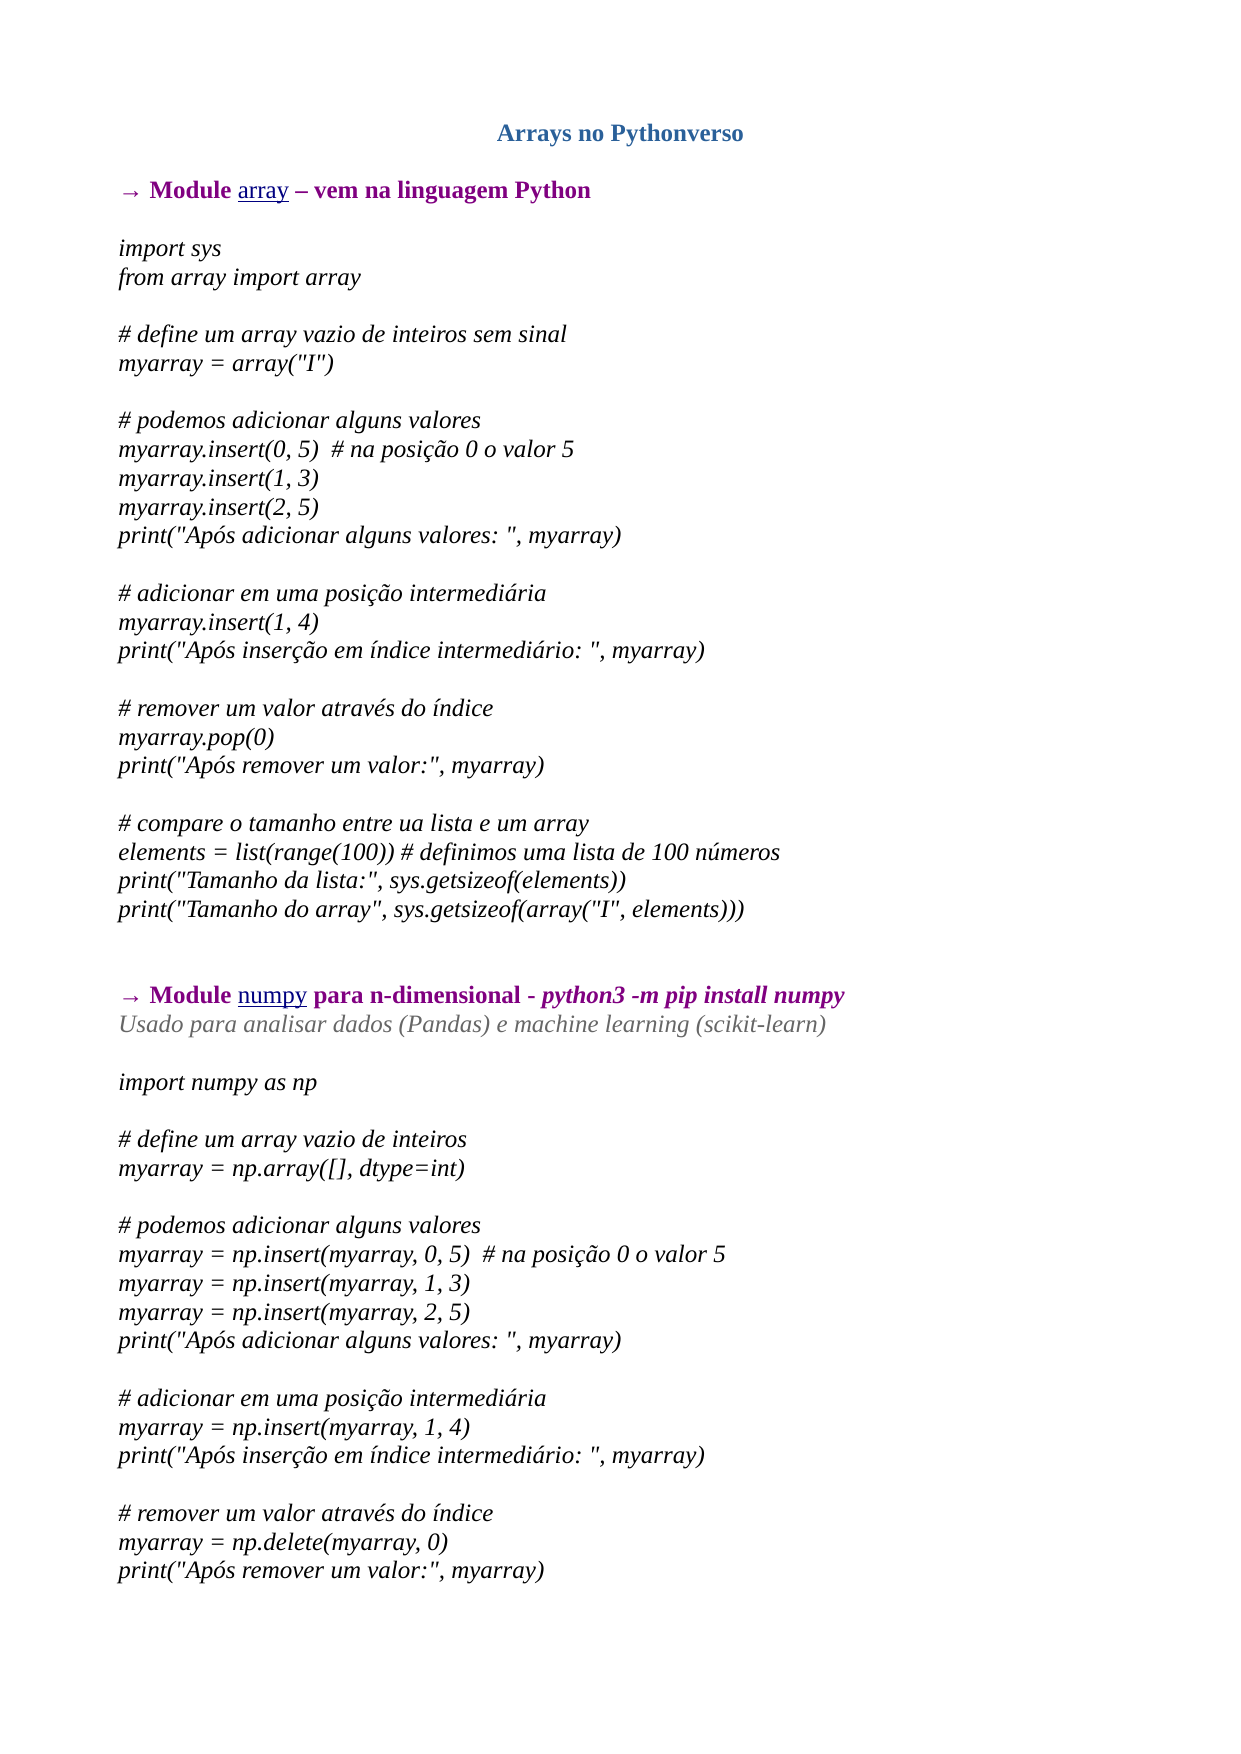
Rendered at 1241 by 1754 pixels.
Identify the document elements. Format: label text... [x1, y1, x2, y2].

text Usado para analisar dados (Pandas) e machine learning (scikit-learn) [118, 1009, 1122, 1038]
text print("Após adicionar alguns valores: ", myarray) [118, 521, 1122, 549]
text print("Após inserção em índice intermediário: ", myarray) [118, 636, 1122, 664]
text # adicionar em uma posição intermediária [118, 1383, 1122, 1412]
text myarray = np.insert(myarray, 1, 3) [118, 1268, 1122, 1297]
text myarray = np.insert(myarray, 0, 5) # na posição 0 o valor 5 [118, 1239, 1122, 1268]
text myarray = np.insert(myarray, 1, 4) [118, 1412, 1122, 1441]
text myarray.pop(0) [118, 722, 1122, 751]
text → Module array – vem na linguagem Python [118, 176, 1122, 204]
text myarray.insert(0, 5) # na posição 0 o valor 5 [118, 434, 1122, 463]
text print("Após adicionar alguns valores: ", myarray) [118, 1326, 1122, 1354]
text myarray.insert(1, 4) [118, 607, 1122, 636]
text import numpy as np [118, 1067, 1122, 1096]
text print("Tamanho da lista:", sys.getsizeof(elements)) [118, 866, 1122, 894]
text print("Após inserção em índice intermediário: ", myarray) [118, 1441, 1122, 1469]
text import sys [118, 233, 1122, 262]
text # remover um valor através do índice [118, 693, 1122, 722]
text print("Após remover um valor:", myarray) [118, 1556, 1122, 1584]
text # define um array vazio de inteiros [118, 1124, 1122, 1153]
text myarray.insert(2, 5) [118, 492, 1122, 521]
text Arrays no Pythonverso [118, 118, 1122, 147]
text # adicionar em uma posição intermediária [118, 578, 1122, 607]
text # define um array vazio de inteiros sem sinal [118, 319, 1122, 348]
text myarray = np.array([], dtype=int) [118, 1153, 1122, 1182]
text → Module numpy para n-dimensional - python3 -m pip install numpy [118, 981, 1122, 1009]
text myarray = np.insert(myarray, 2, 5) [118, 1297, 1122, 1326]
text # podemos adicionar alguns valores [118, 1211, 1122, 1239]
text # remover um valor através do índice [118, 1498, 1122, 1527]
text # podemos adicionar alguns valores [118, 406, 1122, 434]
text elements = list(range(100)) # definimos uma lista de 100 números [118, 837, 1122, 866]
text myarray = array("I") [118, 348, 1122, 377]
text from array import array [118, 262, 1122, 291]
text print("Tamanho do array", sys.getsizeof(array("I", elements))) [118, 894, 1122, 923]
text print("Após remover um valor:", myarray) [118, 751, 1122, 779]
text myarray.insert(1, 3) [118, 463, 1122, 492]
text myarray = np.delete(myarray, 0) [118, 1527, 1122, 1556]
text # compare o tamanho entre ua lista e um array [118, 808, 1122, 837]
